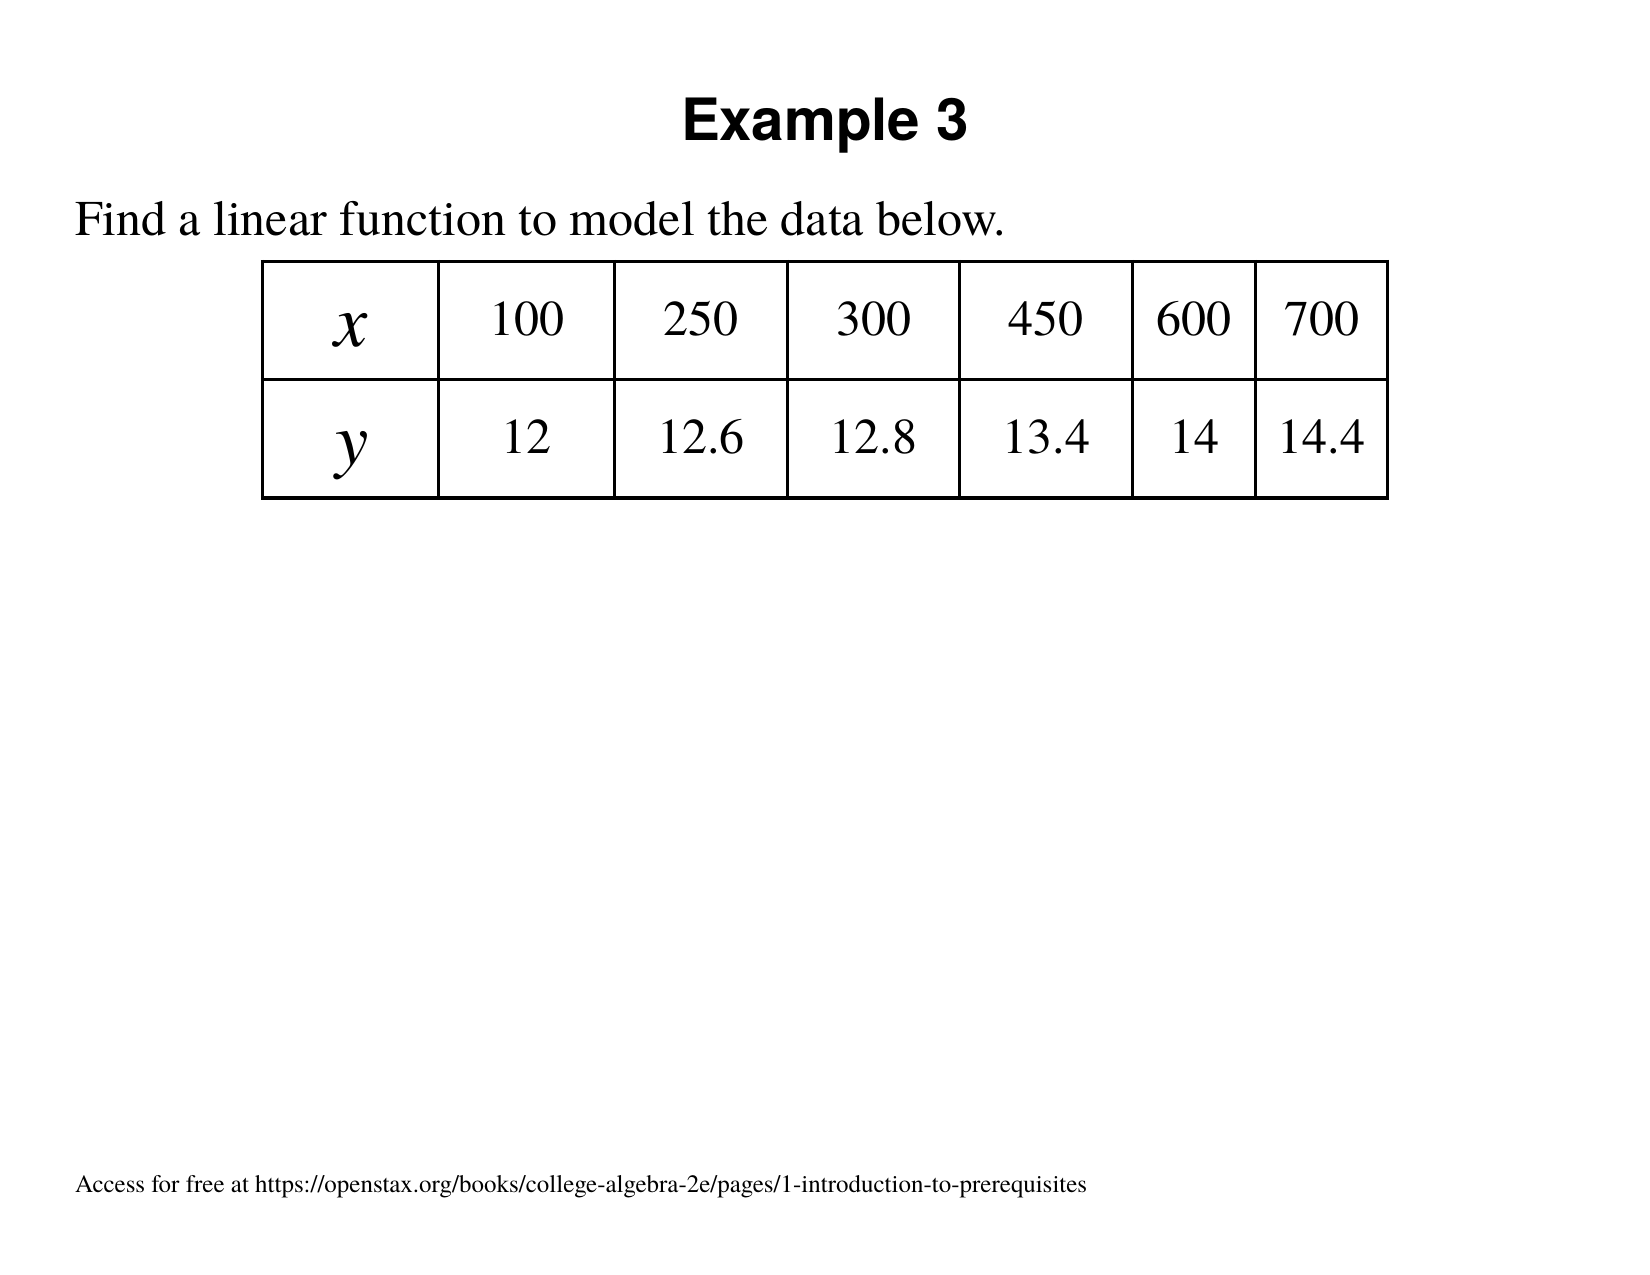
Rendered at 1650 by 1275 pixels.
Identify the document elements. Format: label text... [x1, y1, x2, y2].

table_header 450 [961, 263, 1131, 378]
title Example 3 [75, 75, 1575, 158]
table_header [264, 263, 437, 378]
table_cell [264, 381, 437, 496]
table_cell 12 [440, 381, 613, 496]
table_cell 14.4 [1257, 381, 1386, 496]
table_header 300 [789, 263, 958, 378]
table_header 250 [616, 263, 786, 378]
text Find a linear function to model the data below. [75, 183, 1575, 250]
table_cell 13.4 [961, 381, 1131, 496]
table_header 600 [1134, 263, 1254, 378]
table_header 700 [1257, 263, 1386, 378]
table_cell 14 [1134, 381, 1254, 496]
table_cell 12.8 [789, 381, 958, 496]
table_cell 12.6 [616, 381, 786, 496]
table_header 100 [440, 263, 613, 378]
